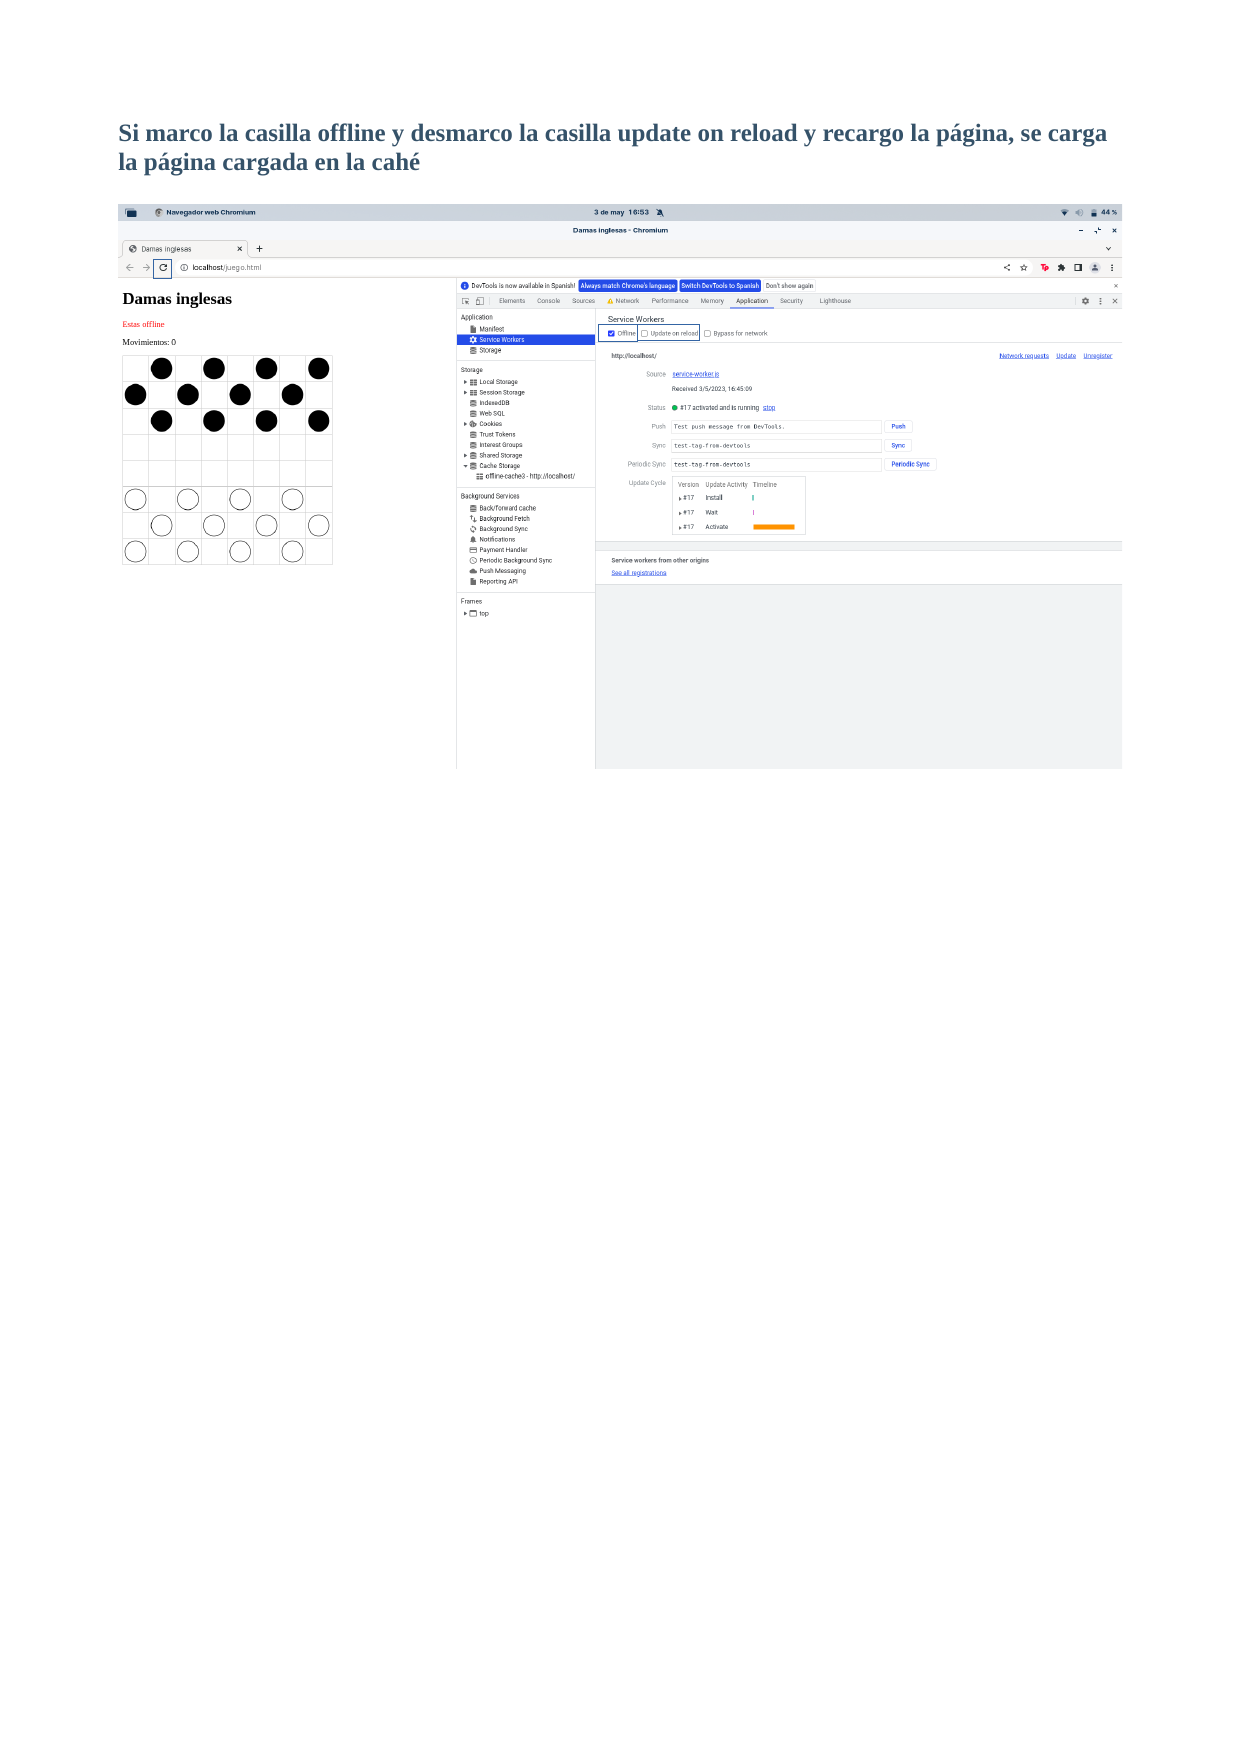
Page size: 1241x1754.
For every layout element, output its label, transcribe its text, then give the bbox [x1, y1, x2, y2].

picture [118, 204, 1123, 769]
text Si marco la casilla offline y desmarco la casilla update on reload y recargo la página, se carga la página cargada en la cahé [118, 118, 1122, 176]
